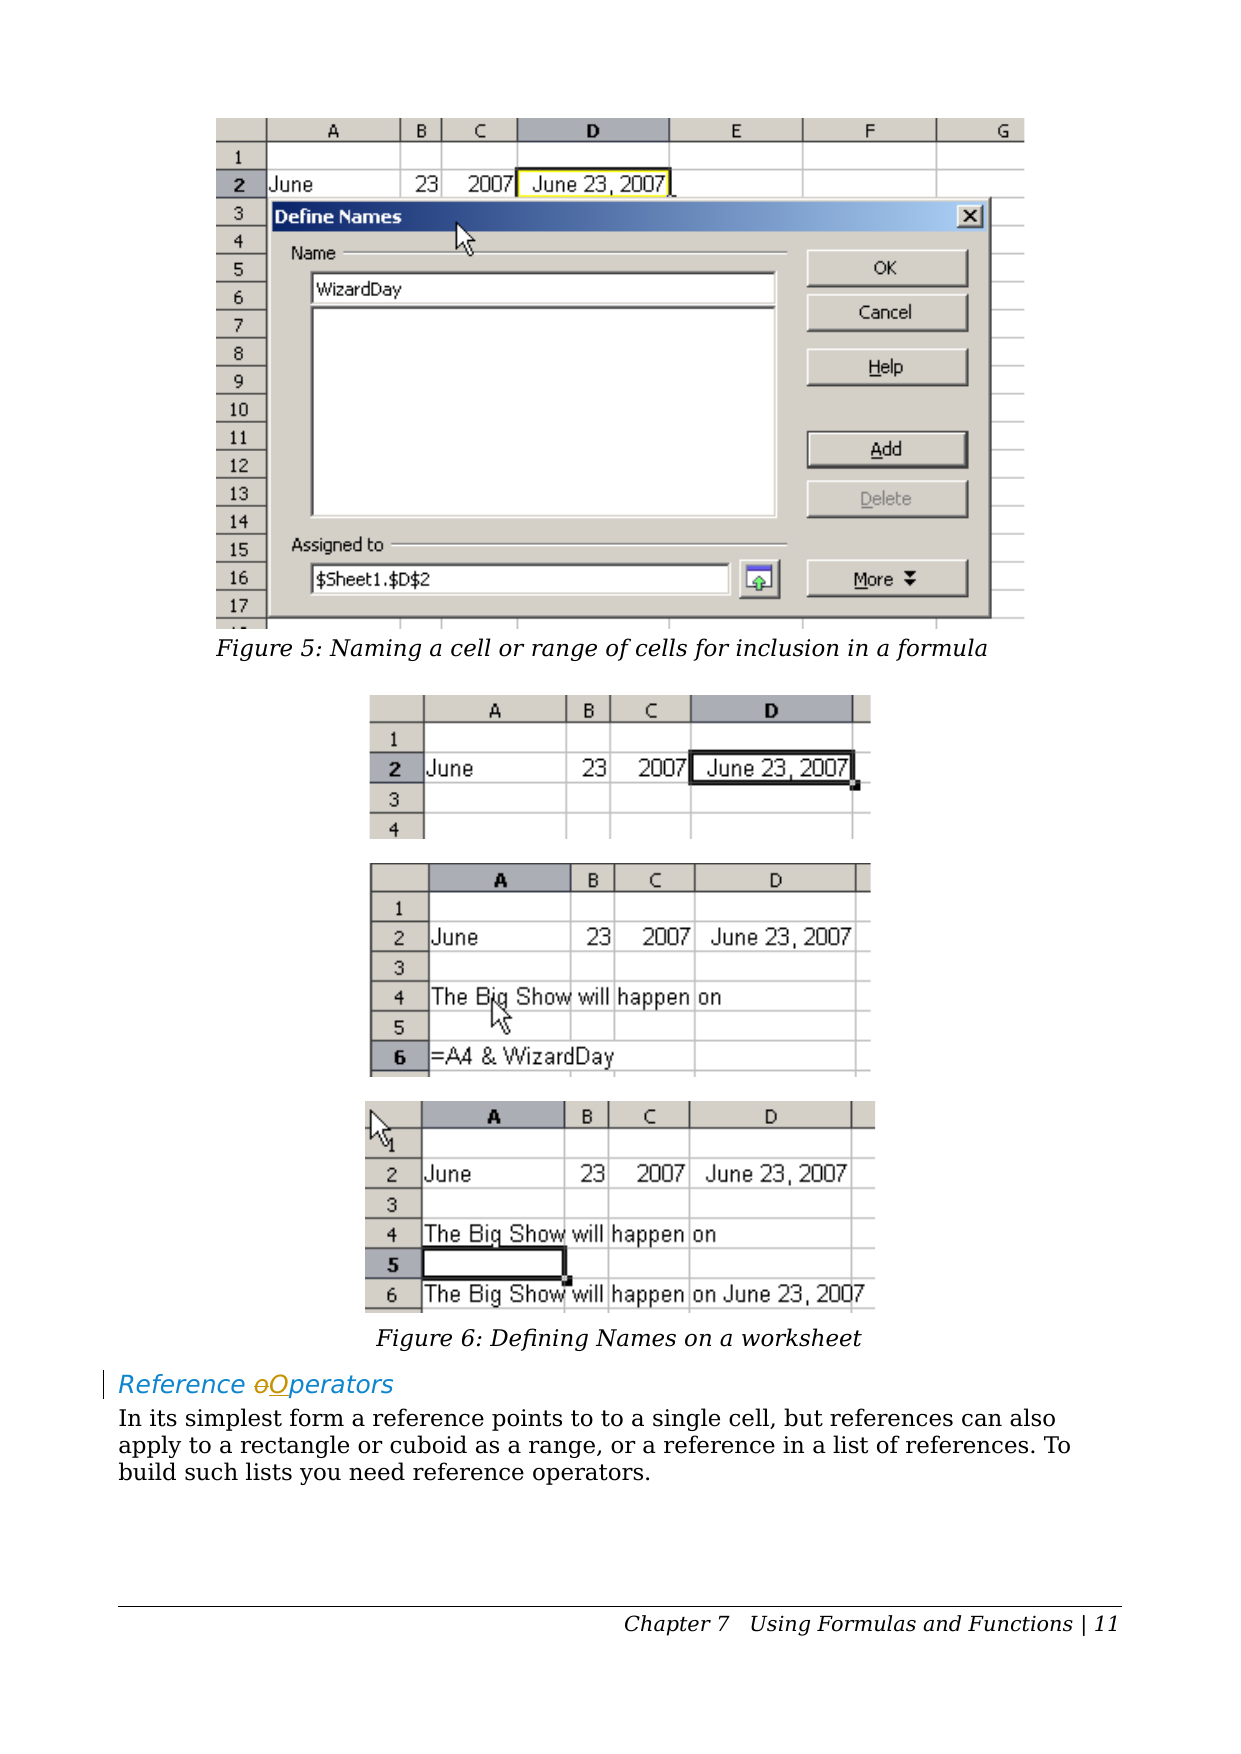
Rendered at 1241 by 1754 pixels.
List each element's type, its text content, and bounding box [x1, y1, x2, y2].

text Figure 6: Defining Names on a worksheet [118, 1325, 1122, 1352]
picture [216, 118, 1025, 629]
picture [365, 1101, 876, 1313]
picture [369, 695, 871, 839]
picture [369, 863, 871, 1077]
subtitle Reference Operators [118, 1370, 1122, 1399]
text Figure 5: Naming a cell or range of cells for inclusion in a formula [216, 635, 1024, 662]
text In its simplest form a reference points to to a single cell, but references can also apply to a rectangle or cuboid as a range, or a reference in a list of references. To build such lists you need reference operators. [118, 1406, 1122, 1486]
